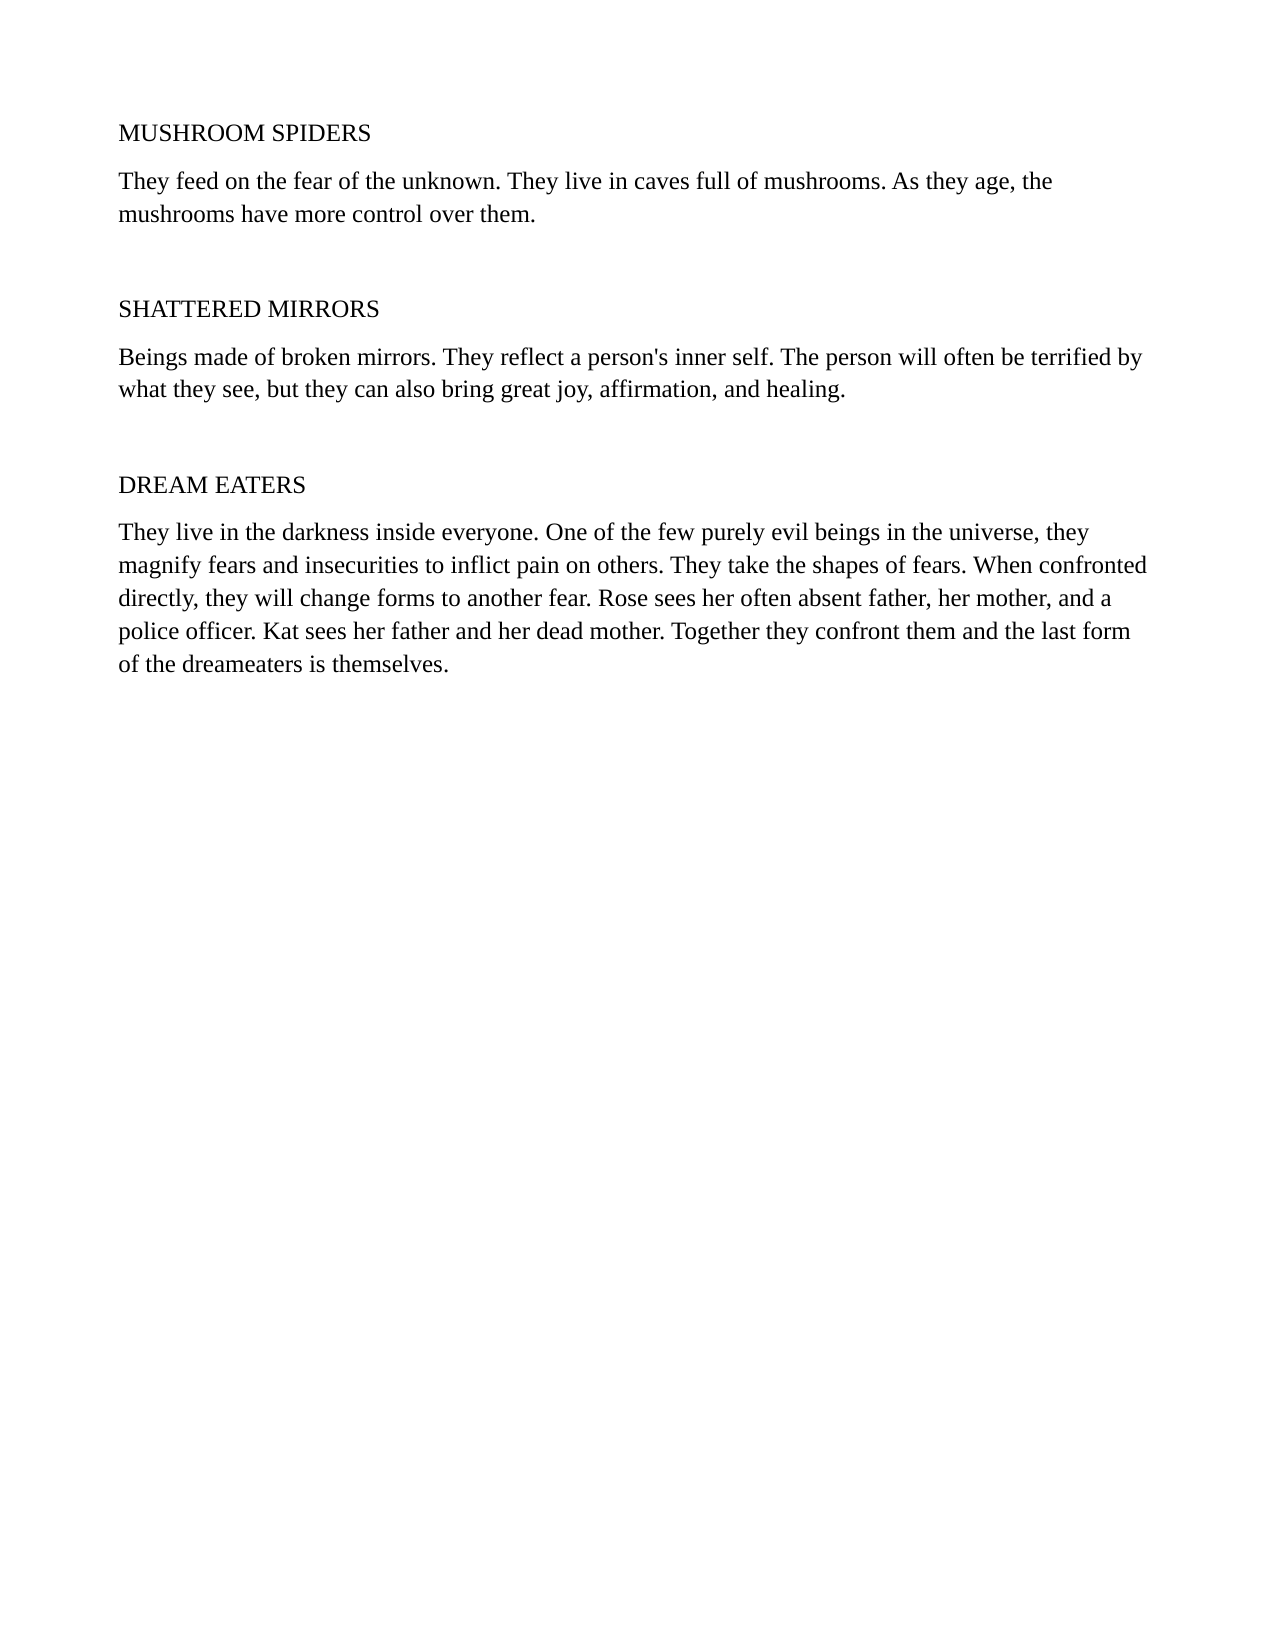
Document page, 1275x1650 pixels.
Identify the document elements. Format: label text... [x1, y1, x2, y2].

text MUSHROOM SPIDERS [118, 118, 1157, 147]
text They live in the darkness inside everyone. One of the few purely evil beings in the universe, they magnify fears and insecurities to inflict pain on others. They take the shapes of fears. When confronted directly, they will change forms to another fear. Rose sees her often absent father, her mother, and a police officer. Kat sees her father and her dead mother. Together they confront them and the last form of the dreameaters is themselves. [118, 517, 1157, 678]
text They feed on the fear of the unknown. They live in caves full of mushrooms. As they age, the mushrooms have more control over them. [118, 166, 1157, 227]
text SHATTERED MIRRORS [118, 294, 1157, 323]
text DREAM EATERS [118, 470, 1157, 498]
text Beings made of broken mirrors. They reflect a person's inner self. The person will often be terrified by what they see, but they can also bring great joy, affirmation, and healing. [118, 342, 1157, 403]
